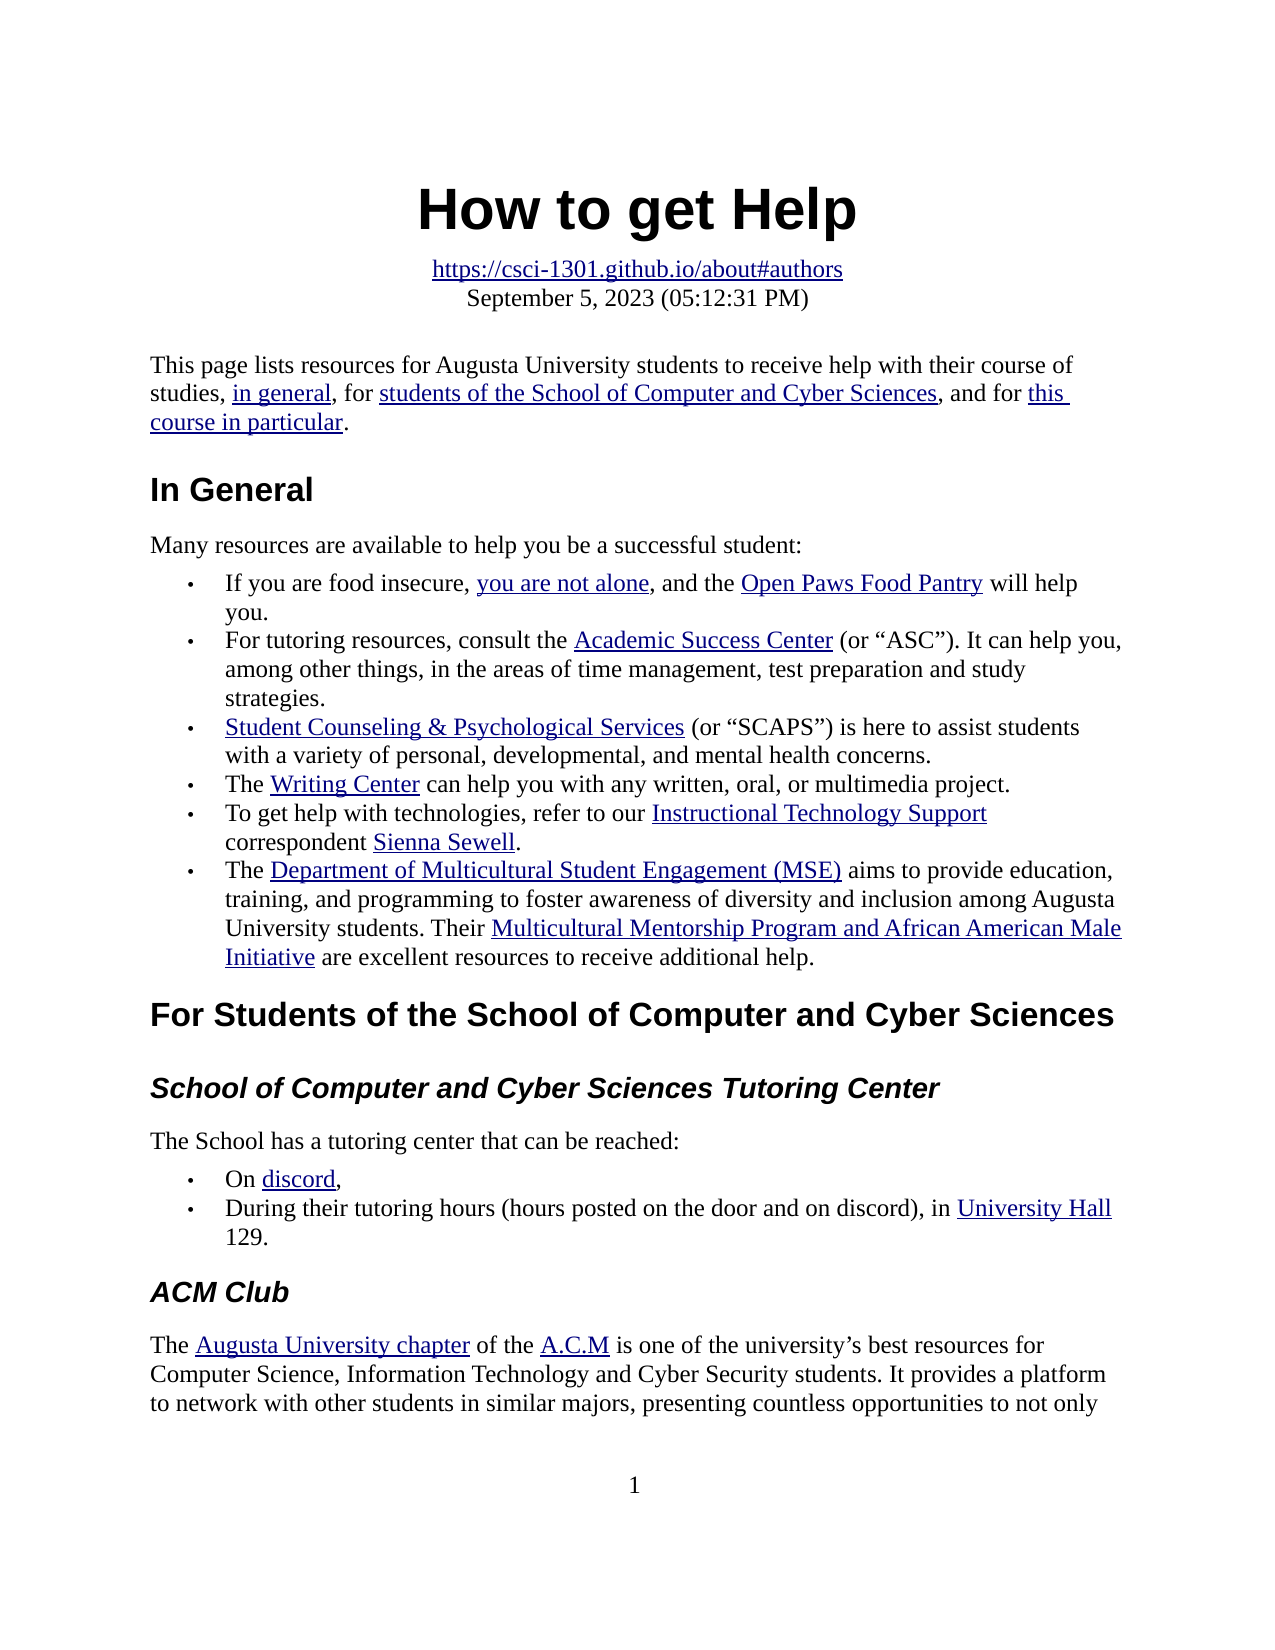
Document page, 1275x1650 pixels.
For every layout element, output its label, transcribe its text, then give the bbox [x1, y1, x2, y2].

list The Writing Center can help you with any written, oral, or multimedia project. [187, 769, 1125, 798]
list To get help with technologies, refer to our Instructional Technology Support correspondent Sienna Sewell. [187, 798, 1125, 855]
list For tutoring resources, consult the Academic Success Center (or “ASC”). It can help you, among other things, in the areas of time management, test preparation and study strategies. [187, 625, 1125, 712]
text https://csci-1301.github.io/about#authors [150, 254, 1125, 283]
list Student Counseling & Psychological Services (or “SCAPS”) is here to assist students with a variety of personal, developmental, and mental health concerns. [187, 712, 1125, 769]
list During their tutoring hours (hours posted on the door and on discord), in University Hall 129. [187, 1193, 1125, 1250]
subtitle For Students of the School of Computer and Cyber Sciences [150, 995, 1125, 1034]
title How to get Help [150, 175, 1125, 242]
list The Department of Multicultural Student Engagement (MSE) aims to provide education, training, and programming to foster awareness of diversity and inclusion among Augusta University students. Their Multicultural Mentorship Program and African American Male Initiative are excellent resources to receive additional help. [187, 855, 1125, 970]
subtitle ACM Club [150, 1275, 1125, 1309]
subtitle School of Computer and Cyber Sciences Tutoring Center [150, 1071, 1125, 1105]
subtitle In General [150, 470, 1125, 509]
list On discord, [187, 1164, 1125, 1193]
text September 5, 2023 (05:12:31 PM) [150, 283, 1125, 312]
text This page lists resources for Augusta University students to receive help with their course of studies, in general, for students of the School of Computer and Cyber Sciences, and for this course in particular. [150, 350, 1125, 436]
text The School has a tutoring center that can be reached: [150, 1126, 1125, 1155]
text The Augusta University chapter of the A.C.M is one of the university’s best resources for Computer Science, Information Technology and Cyber Security students. It provides a platform to network with other students in similar majors, presenting countless opportunities to not only [150, 1330, 1125, 1417]
list If you are food insecure, you are not alone, and the Open Paws Food Pantry will help you. [187, 568, 1125, 625]
text Many resources are available to help you be a successful student: [150, 530, 1125, 559]
